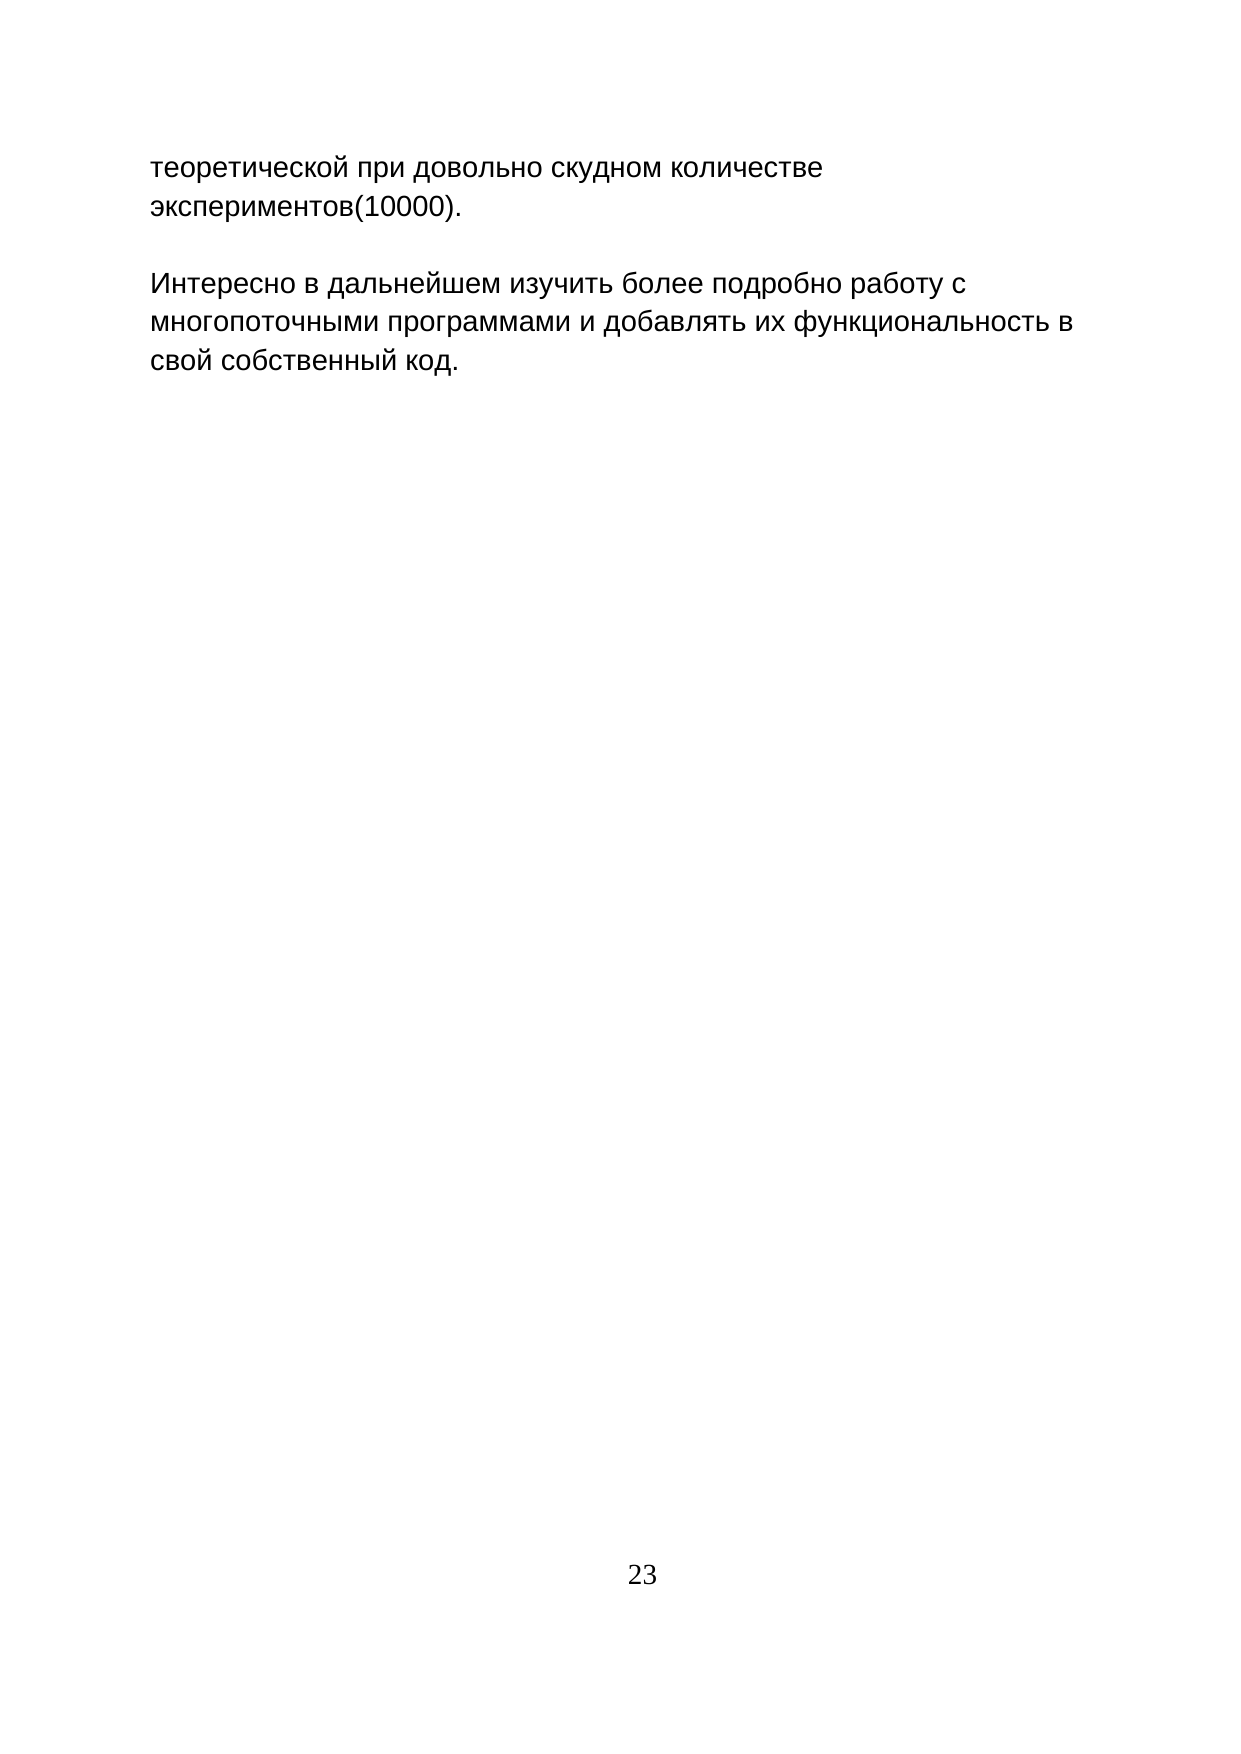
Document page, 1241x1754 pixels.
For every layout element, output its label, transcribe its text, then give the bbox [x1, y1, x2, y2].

text Интересно в дальнейшем изучить более подробно работу с многопоточными программами и добавлять их функциональность в свой собственный код. [150, 266, 1091, 376]
text теоретической при довольно скудном количестве экспериментов(10000). [150, 150, 1091, 222]
